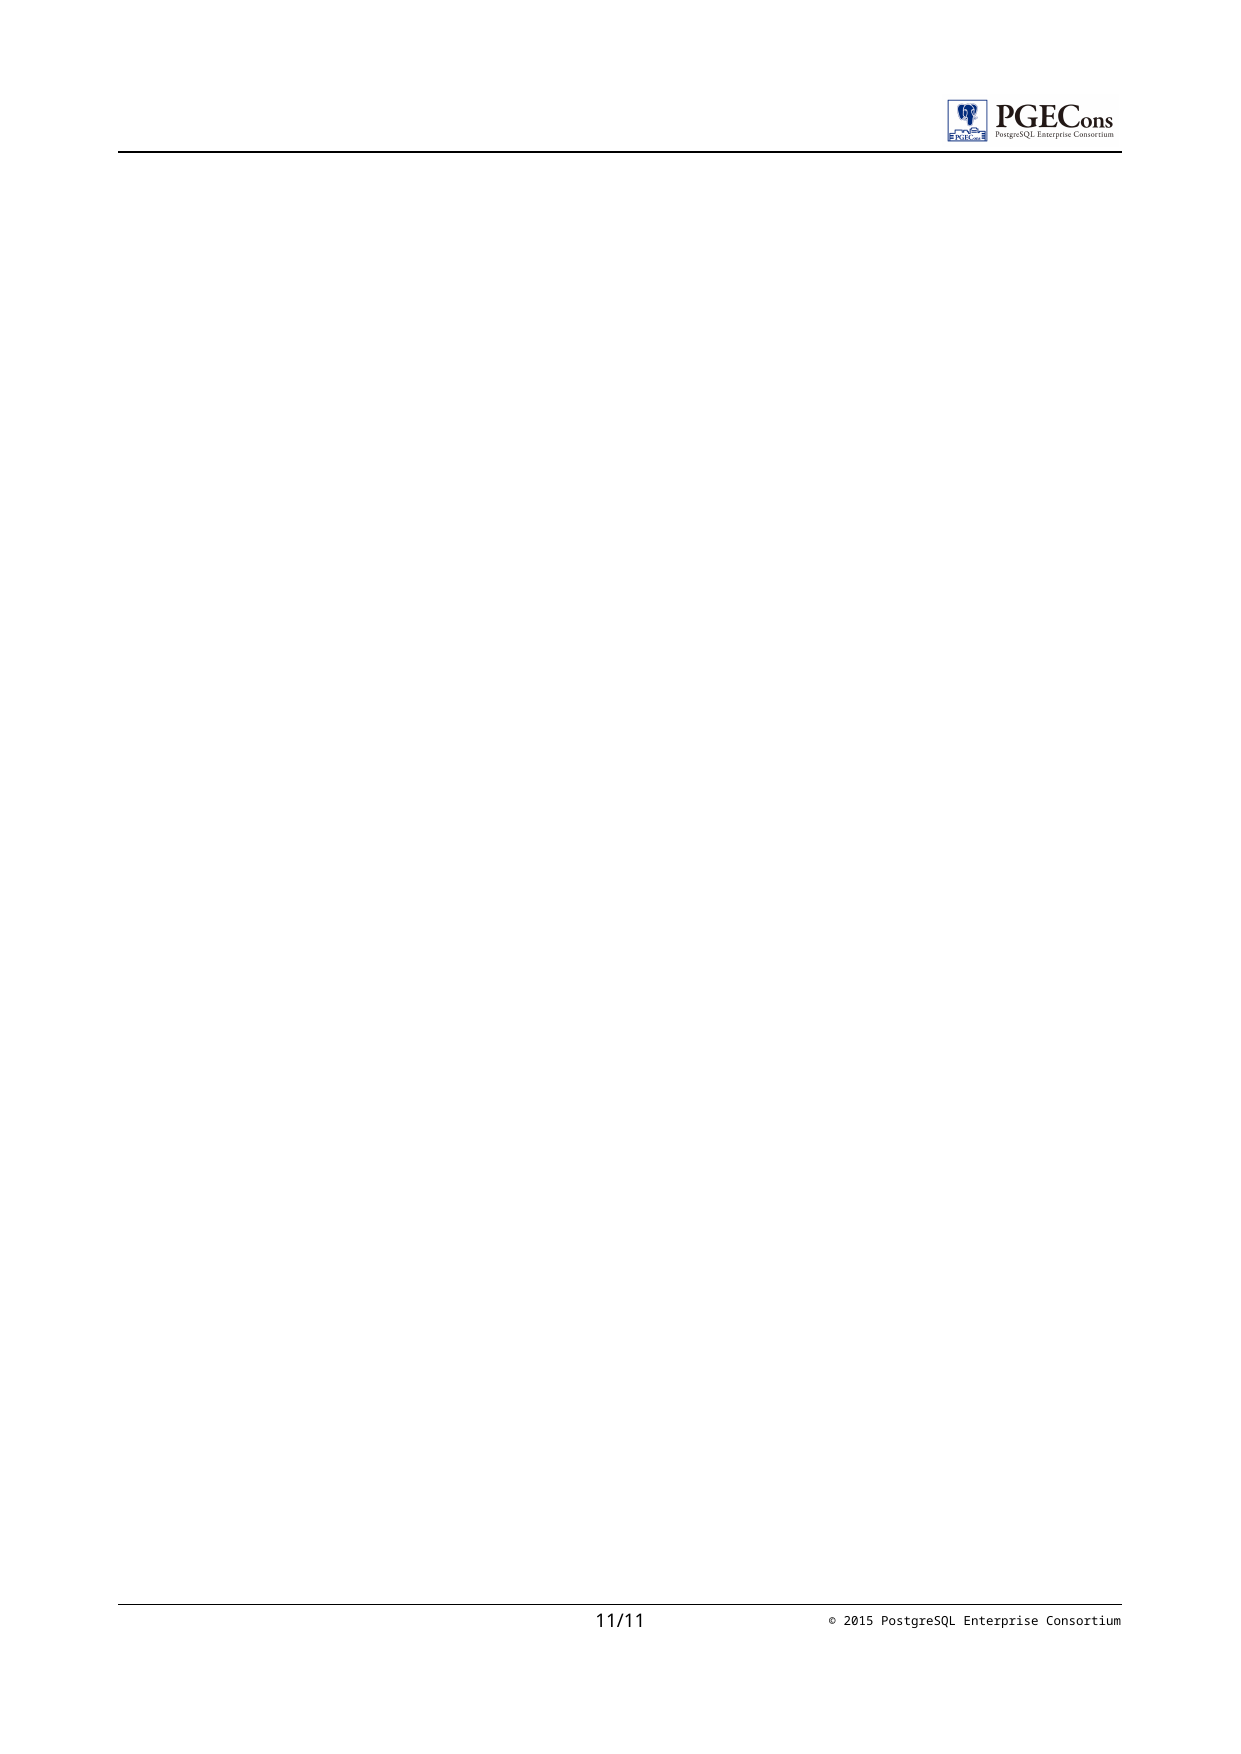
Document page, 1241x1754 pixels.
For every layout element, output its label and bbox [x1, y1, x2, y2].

picture [941, 94, 1119, 147]
